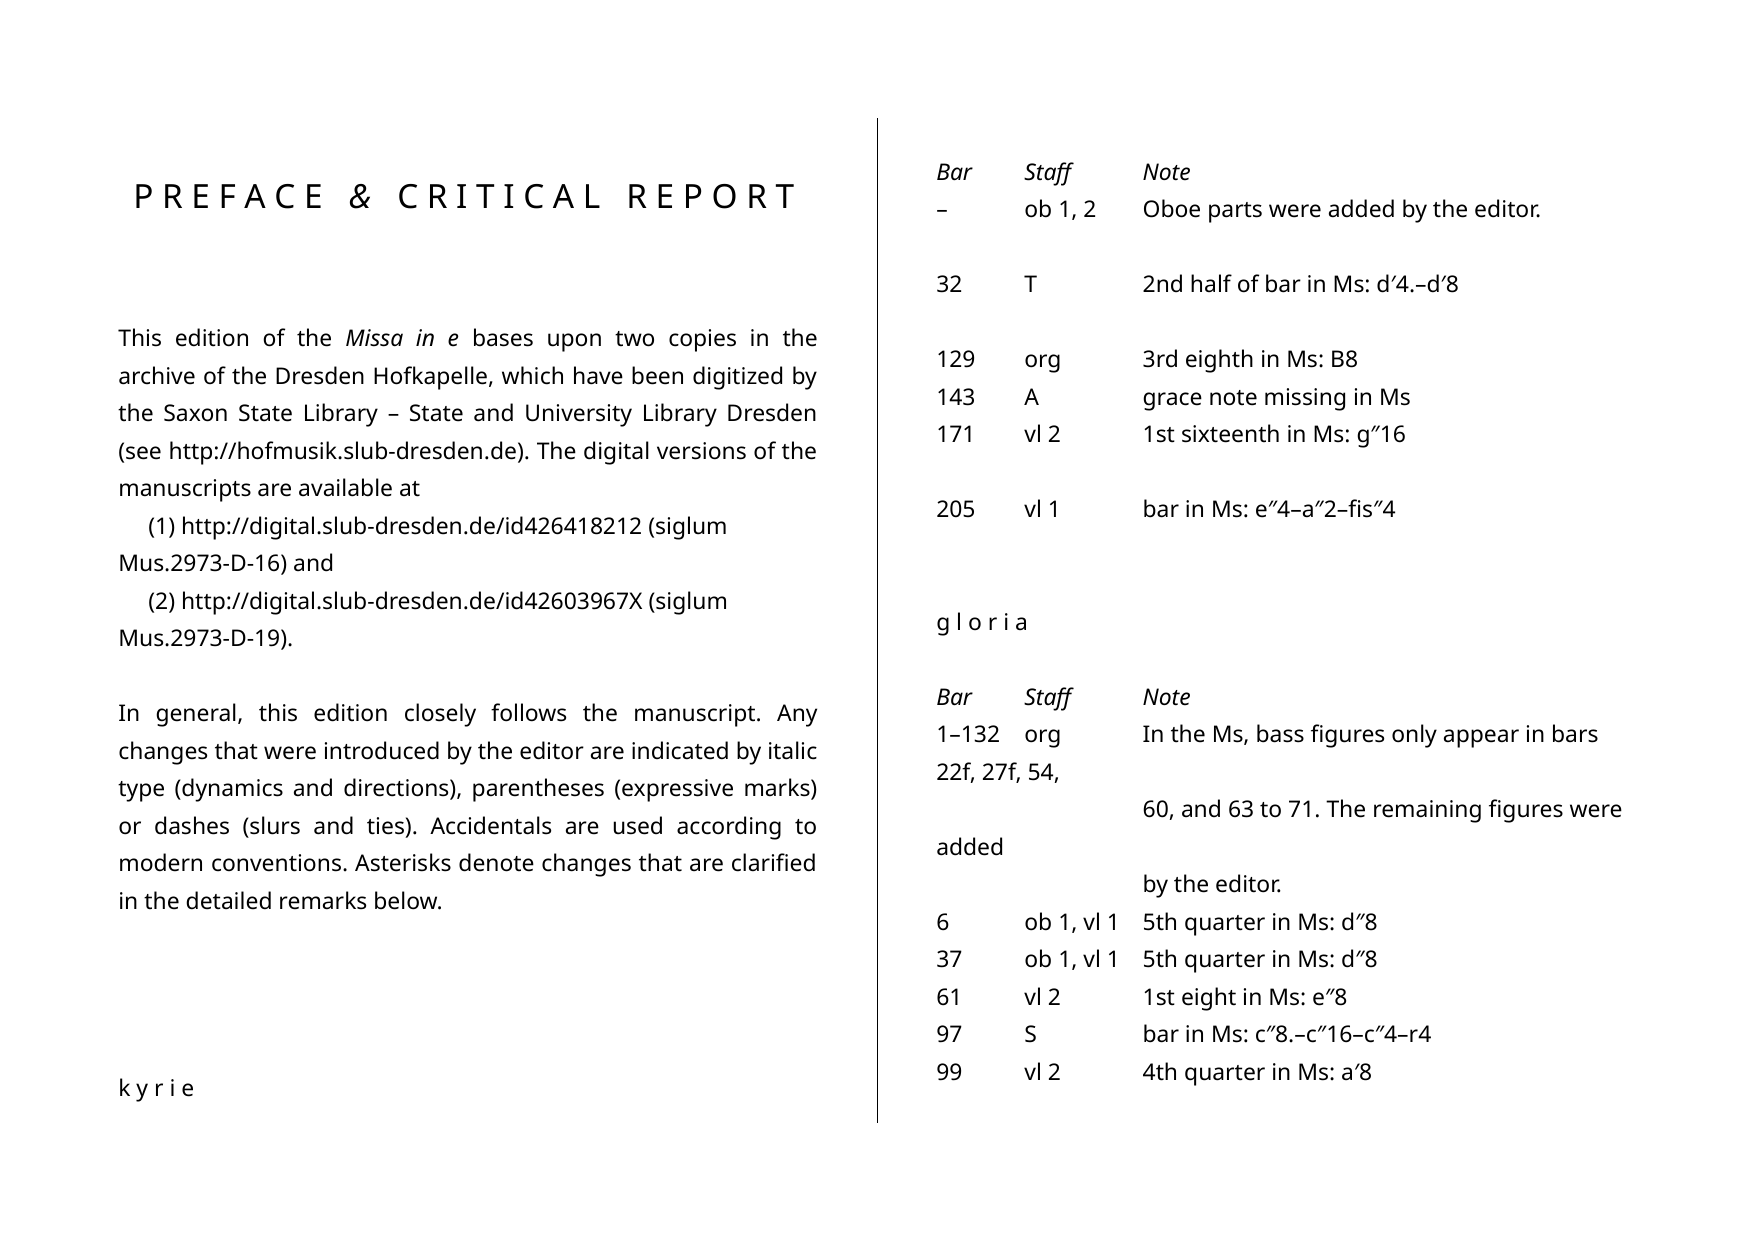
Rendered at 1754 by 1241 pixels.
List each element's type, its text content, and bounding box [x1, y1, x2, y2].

text In general, this edition closely follows the manuscript. Any changes that were introduced by the editor are indicated by italic type (dynamics and directions), parentheses (expressive marks) or dashes (slurs and ties). Accidentals are used according to modern conventions. Asterisks denote changes that are clarified in the detailed remarks below. [118, 697, 818, 916]
text This edition of the Missa in e bases upon two copies in the archive of the Dresden Hofkapelle, which have been digitized by the Saxon State Library – State and University Library Dresden (see http://hofmusik.slub-dresden.de). The digital versions of the manuscripts are available at [118, 322, 818, 504]
text (1) http://digital.slub-dresden.de/id426418212 (siglum Mus.2973-D-16) and (2) http://digital.slub-dresden.de/id42603967X (siglum Mus.2973-D-19). [118, 510, 818, 654]
text P R E F A C E & C R I T I C A L R E P O R T [118, 173, 818, 218]
text Bar Staff Note 1–132 org In the Ms, bass figures only appear in bars 22f, 27f, 54, 60, and 63 to 71. The remaining figures were added by the editor. 6 ob 1, vl 1 5th quarter in Ms: d″8 37 ob 1, vl 1 5th quarter in Ms: d″8 61 vl 2 1st eight in Ms: e″8 97 S bar in Ms: c″8.–c″16–c″4–r4 99 vl 2 4th quarter in Ms: a′8 [936, 681, 1636, 1087]
text Bar Staff Note – ob 1, 2 Oboe parts were added by the editor. 32 T 2nd half of bar in Ms: d′4.–d′8 129 org 3rd eighth in Ms: B8 143 A grace note missing in Ms 171 vl 2 1st sixteenth in Ms: g″16 205 vl 1 bar in Ms: e″4–a″2–fis″4 g l o r i a [936, 156, 1636, 637]
text k y r i e [118, 1072, 818, 1104]
